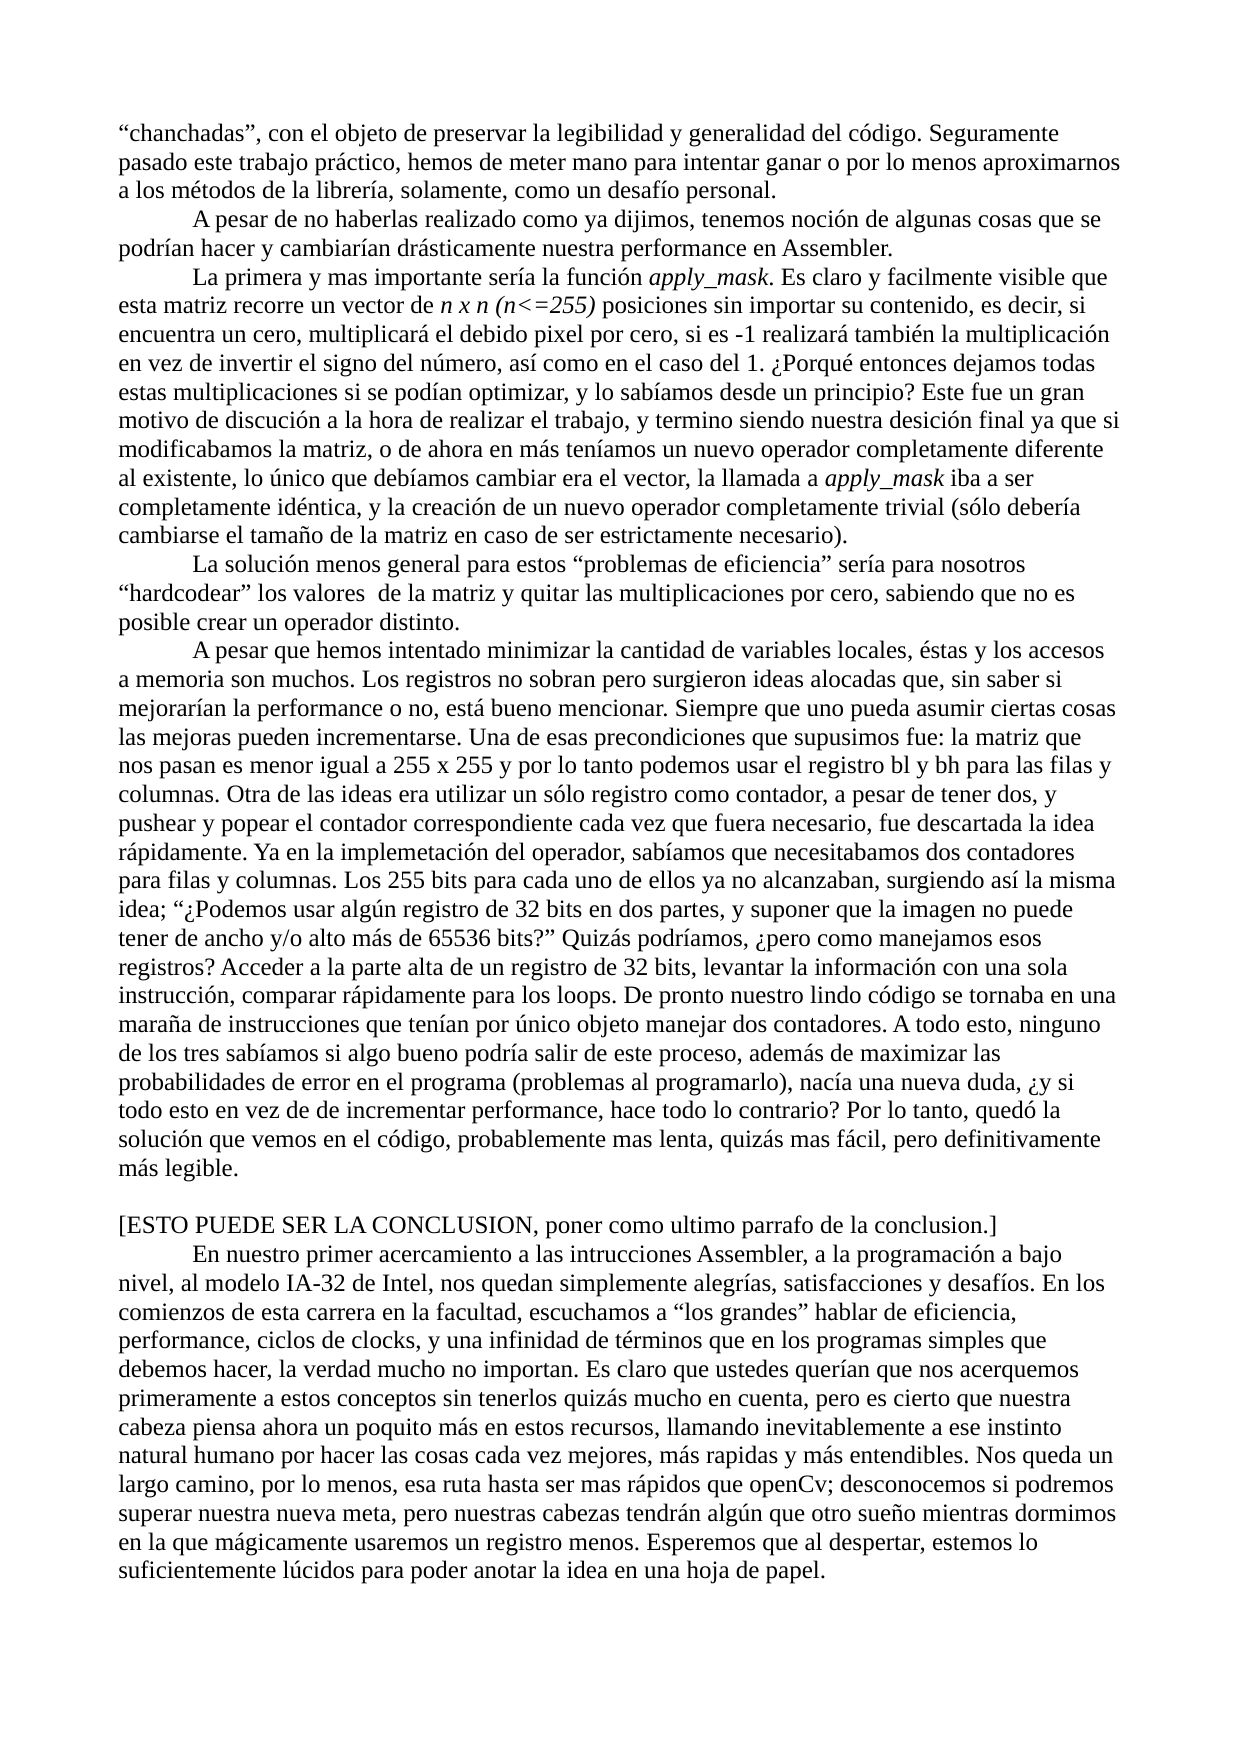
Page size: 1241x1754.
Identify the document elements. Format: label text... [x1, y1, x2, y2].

text “chanchadas”, con el objeto de preservar la legibilidad y generalidad del código. Seguramente pasado este trabajo práctico, hemos de meter mano para intentar ganar o por lo menos aproximarnos a los métodos de la librería, solamente, como un desafío personal. [118, 118, 1122, 204]
text La solución menos general para estos “problemas de eficiencia” sería para nosotros “hardcodear” los valores de la matriz y quitar las multiplicaciones por cero, sabiendo que no es posible crear un operador distinto. [118, 549, 1122, 636]
text A pesar de no haberlas realizado como ya dijimos, tenemos noción de algunas cosas que se podrían hacer y cambiarían drásticamente nuestra performance en Assembler. [118, 204, 1122, 262]
text La primera y mas importante sería la función apply_mask. Es claro y facilmente visible que esta matriz recorre un vector de n x n (n<=255) posiciones sin importar su contenido, es decir, si encuentra un cero, multiplicará el debido pixel por cero, si es -1 realizará también la multiplicación en vez de invertir el signo del número, así como en el caso del 1. ¿Porqué entonces dejamos todas estas multiplicaciones si se podían optimizar, y lo sabíamos desde un principio? Este fue un gran motivo de discución a la hora de realizar el trabajo, y termino siendo nuestra desición final ya que si modificabamos la matriz, o de ahora en más teníamos un nuevo operador completamente diferente al existente, lo único que debíamos cambiar era el vector, la llamada a apply_mask iba a ser completamente idéntica, y la creación de un nuevo operador completamente trivial (sólo debería cambiarse el tamaño de la matriz en caso de ser estrictamente necesario). [118, 262, 1122, 549]
text A pesar que hemos intentado minimizar la cantidad de variables locales, éstas y los accesos a memoria son muchos. Los registros no sobran pero surgieron ideas alocadas que, sin saber si mejorarían la performance o no, está bueno mencionar. Siempre que uno pueda asumir ciertas cosas las mejoras pueden incrementarse. Una de esas precondiciones que supusimos fue: la matriz que nos pasan es menor igual a 255 x 255 y por lo tanto podemos usar el registro bl y bh para las filas y columnas. Otra de las ideas era utilizar un sólo registro como contador, a pesar de tener dos, y pushear y popear el contador correspondiente cada vez que fuera necesario, fue descartada la idea rápidamente. Ya en la implemetación del operador, sabíamos que necesitabamos dos contadores para filas y columnas. Los 255 bits para cada uno de ellos ya no alcanzaban, surgiendo así la misma idea; “¿Podemos usar algún registro de 32 bits en dos partes, y suponer que la imagen no puede tener de ancho y/o alto más de 65536 bits?” Quizás podríamos, ¿pero como manejamos esos registros? Acceder a la parte alta de un registro de 32 bits, levantar la información con una sola instrucción, comparar rápidamente para los loops. De pronto nuestro lindo código se tornaba en una maraña de instrucciones que tenían por único objeto manejar dos contadores. A todo esto, ninguno de los tres sabíamos si algo bueno podría salir de este proceso, además de maximizar las probabilidades de error en el programa (problemas al programarlo), nacía una nueva duda, ¿y si todo esto en vez de de incrementar performance, hace todo lo contrario? Por lo tanto, quedó la solución que vemos en el código, probablemente mas lenta, quizás mas fácil, pero definitivamente más legible. [118, 636, 1122, 1182]
text [ESTO PUEDE SER LA CONCLUSION, poner como ultimo parrafo de la conclusion.] [118, 1211, 1122, 1239]
text En nuestro primer acercamiento a las intrucciones Assembler, a la programación a bajo nivel, al modelo IA-32 de Intel, nos quedan simplemente alegrías, satisfacciones y desafíos. En los comienzos de esta carrera en la facultad, escuchamos a “los grandes” hablar de eficiencia, performance, ciclos de clocks, y una infinidad de términos que en los programas simples que debemos hacer, la verdad mucho no importan. Es claro que ustedes querían que nos acerquemos primeramente a estos conceptos sin tenerlos quizás mucho en cuenta, pero es cierto que nuestra cabeza piensa ahora un poquito más en estos recursos, llamando inevitablemente a ese instinto natural humano por hacer las cosas cada vez mejores, más rapidas y más entendibles. Nos queda un largo camino, por lo menos, esa ruta hasta ser mas rápidos que openCv; desconocemos si podremos superar nuestra nueva meta, pero nuestras cabezas tendrán algún que otro sueño mientras dormimos en la que mágicamente usaremos un registro menos. Esperemos que al despertar, estemos lo suficientemente lúcidos para poder anotar la idea en una hoja de papel. [118, 1239, 1122, 1584]
